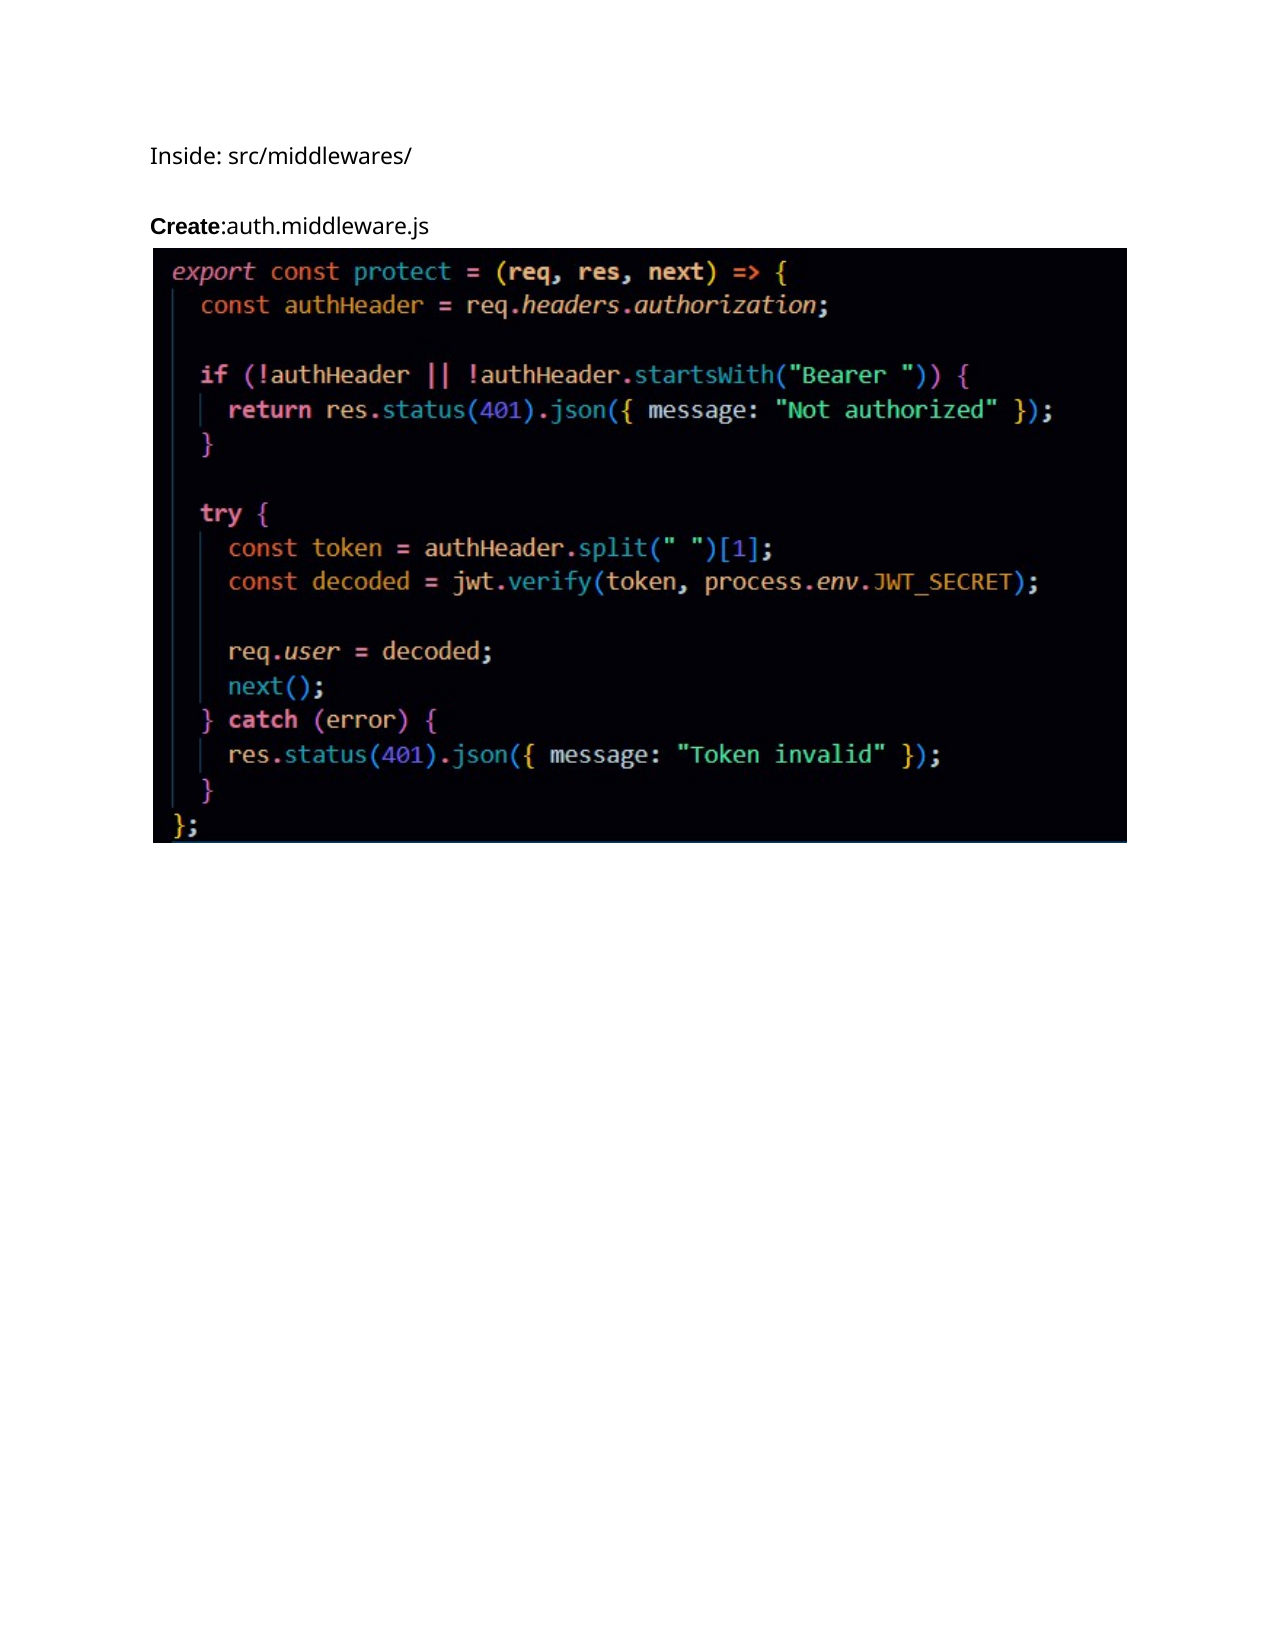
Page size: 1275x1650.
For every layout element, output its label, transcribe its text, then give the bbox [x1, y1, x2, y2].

text Inside: src/middlewares/ [150, 139, 1162, 171]
text Create:auth.middleware.js [150, 210, 1162, 241]
picture [153, 248, 1127, 843]
